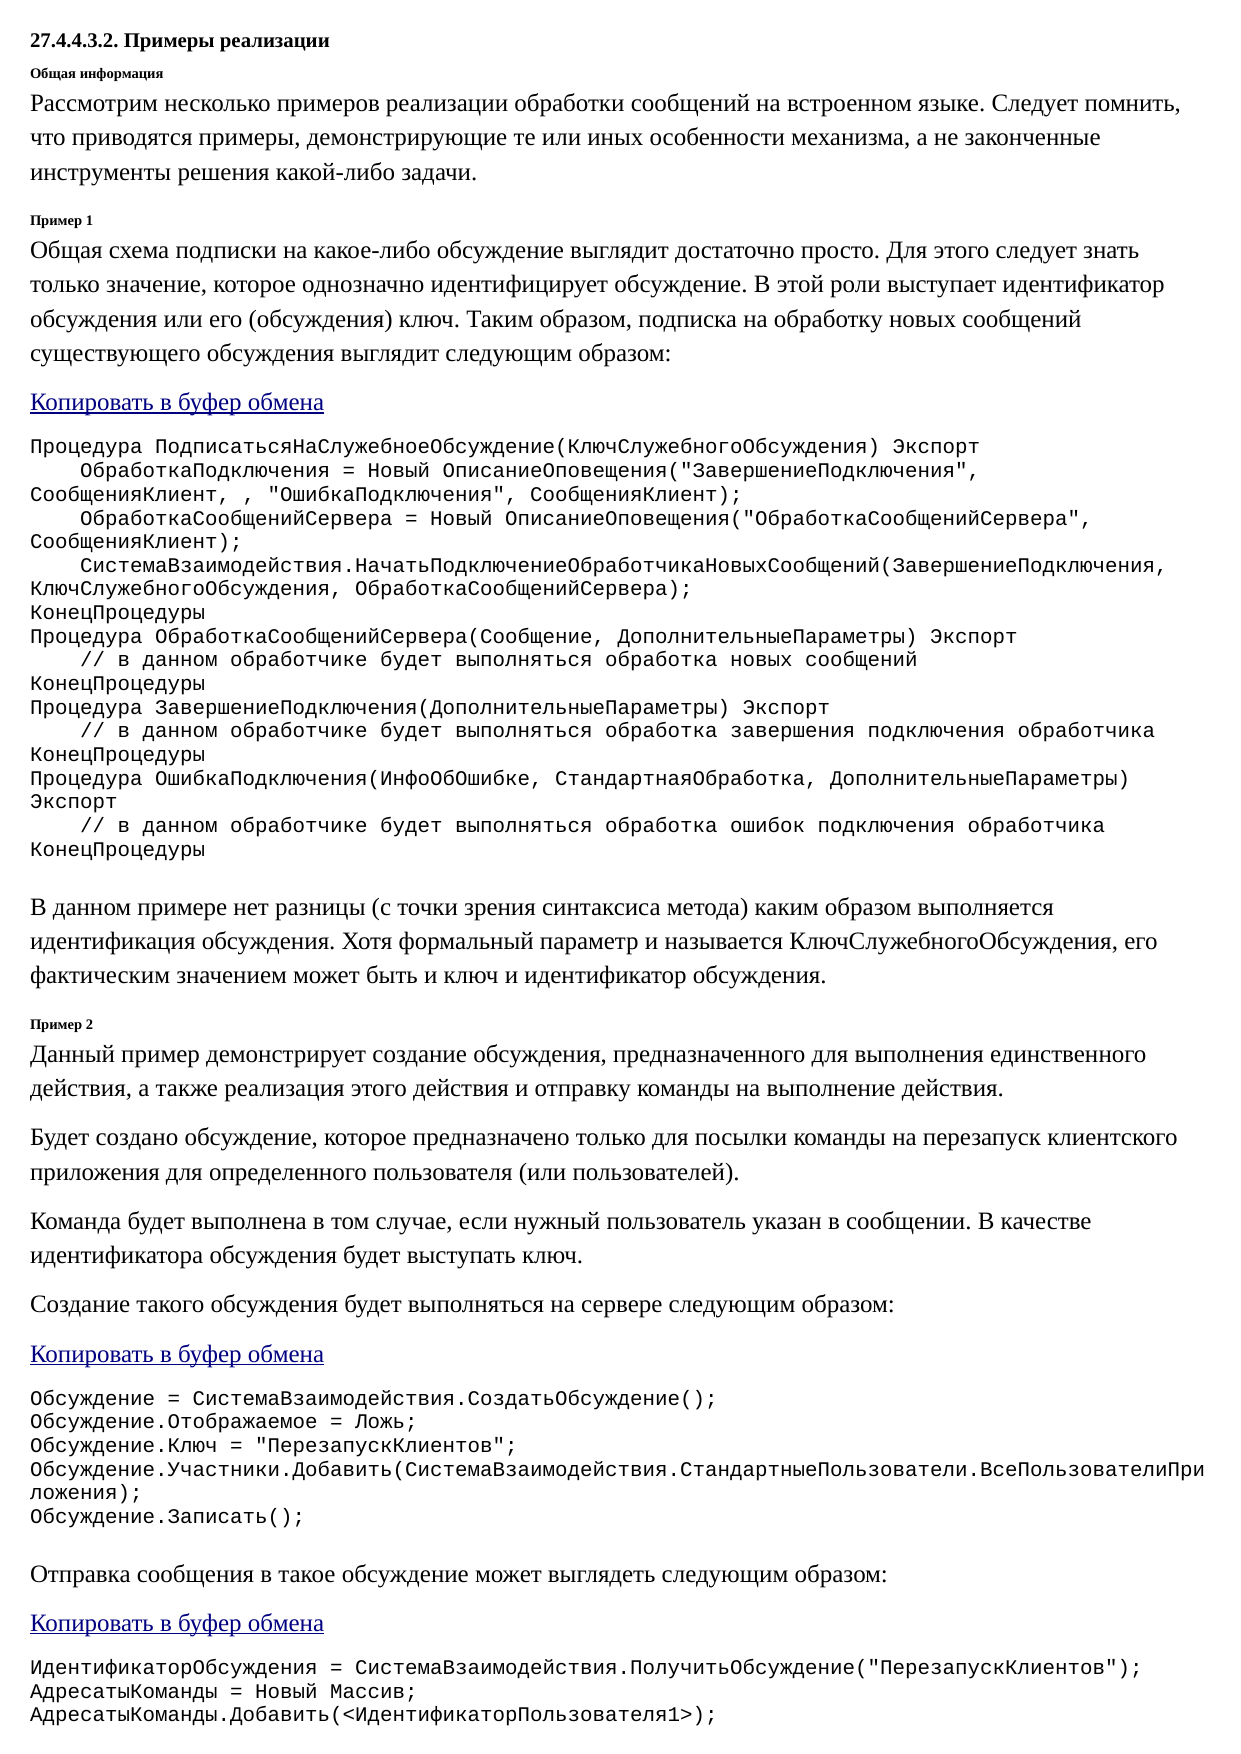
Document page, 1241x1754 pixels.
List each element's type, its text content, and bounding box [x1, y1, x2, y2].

text Общая схема подписки на какое-либо обсуждение выглядит достаточно просто. Для этого следует знать только значение, которое однозначно идентифицирует обсуждение. В этой роли выступает идентификатор обсуждения или его (обсуждения) ключ. Таким образом, подписка на обработку новых сообщений существующего обсуждения выглядит следующим образом: [30, 235, 1211, 367]
text Данный пример демонстрирует создание обсуждения, предназначенного для выполнения единственного действия, а также реализация этого действия и отправку команды на выполнение действия. [30, 1039, 1211, 1102]
text Рассмотрим несколько примеров реализации обработки сообщений на встроенном языке. Следует помнить, что приводятся примеры, демонстрирующие те или иных особенности механизма, а не законченные инструменты решения какой-либо задачи. [30, 88, 1211, 185]
text КонецПроцедуры [30, 602, 1211, 626]
text Обсуждение.Записать(); [30, 1506, 1211, 1529]
text Обсуждение.Ключ = "ПерезапускКлиентов"; [30, 1435, 1211, 1459]
text КонецПроцедуры [30, 838, 1211, 862]
text ОбработкаПодключения = Новый ОписаниеОповещения("ЗавершениеПодключения", СообщенияКлиент, , "ОшибкаПодключения", СообщенияКлиент); [30, 460, 1211, 507]
text В данном примере нет разницы (с точки зрения синтаксиса метода) каким образом выполняется идентификация обсуждения. Хотя формальный параметр и называется КлючСлужебногоОбсуждения, его фактическим значением может быть и ключ и идентификатор обсуждения. [30, 892, 1211, 989]
text КонецПроцедуры [30, 673, 1211, 697]
text Процедура ОшибкаПодключения(ИнфоОбОшибке, СтандартнаяОбработка, ДополнительныеПараметры) Экспорт [30, 768, 1211, 815]
text // в данном обработчике будет выполняться обработка ошибок подключения обработчика [30, 815, 1211, 838]
subtitle Пример 2 [30, 1016, 1211, 1033]
text Процедура ЗавершениеПодключения(ДополнительныеПараметры) Экспорт [30, 697, 1211, 720]
text Обсуждение = СистемаВзаимодействия.СоздатьОбсуждение(); [30, 1388, 1211, 1411]
text СистемаВзаимодействия.НачатьПодключениеОбработчикаНовыхСообщений(ЗавершениеПодключения, КлючСлужебногоОбсуждения, ОбработкаСообщенийСервера); [30, 555, 1211, 602]
text Отправка сообщения в такое обсуждение может выглядеть следующим образом: [30, 1559, 1211, 1588]
text АдресатыКоманды = Новый Массив; [30, 1681, 1211, 1704]
subtitle Пример 1 [30, 212, 1211, 229]
text ОбработкаСообщенийСервера = Новый ОписаниеОповещения("ОбработкаСообщенийСервера", СообщенияКлиент); [30, 507, 1211, 555]
subtitle Общая информация [30, 65, 1211, 81]
text Копировать в буфер обмена [30, 387, 1211, 416]
text Обсуждение.Участники.Добавить(СистемаВзаимодействия.СтандартныеПользователи.ВсеПользователиПриложения); [30, 1459, 1211, 1506]
subtitle 27.4.4.3.2. Примеры реализации [30, 28, 1211, 52]
text Копировать в буфер обмена [30, 1339, 1211, 1367]
text Процедура ОбработкаСообщенийСервера(Сообщение, ДополнительныеПараметры) Экспорт [30, 626, 1211, 649]
text Копировать в буфер обмена [30, 1608, 1211, 1637]
text // в данном обработчике будет выполняться обработка завершения подключения обработчика [30, 720, 1211, 744]
text ИдентификаторОбсуждения = СистемаВзаимодействия.ПолучитьОбсуждение("ПерезапускКлиентов"); [30, 1657, 1211, 1681]
text Обсуждение.Отображаемое = Ложь; [30, 1411, 1211, 1435]
text КонецПроцедуры [30, 744, 1211, 768]
text Команда будет выполнена в том случае, если нужный пользователь указан в сообщении. В качестве идентификатора обсуждения будет выступать ключ. [30, 1206, 1211, 1269]
text // в данном обработчике будет выполняться обработка новых сообщений [30, 649, 1211, 673]
text Процедура ПодписатьсяНаСлужебноеОбсуждение(КлючСлужебногоОбсуждения) Экспорт [30, 437, 1211, 460]
text Будет создано обсуждение, которое предназначено только для посылки команды на перезапуск клиентского приложения для определенного пользователя (или пользователей). [30, 1122, 1211, 1186]
text Создание такого обсуждения будет выполняться на сервере следующим образом: [30, 1289, 1211, 1318]
text АдресатыКоманды.Добавить(<ИдентификаторПользователя1>); [30, 1704, 1211, 1728]
